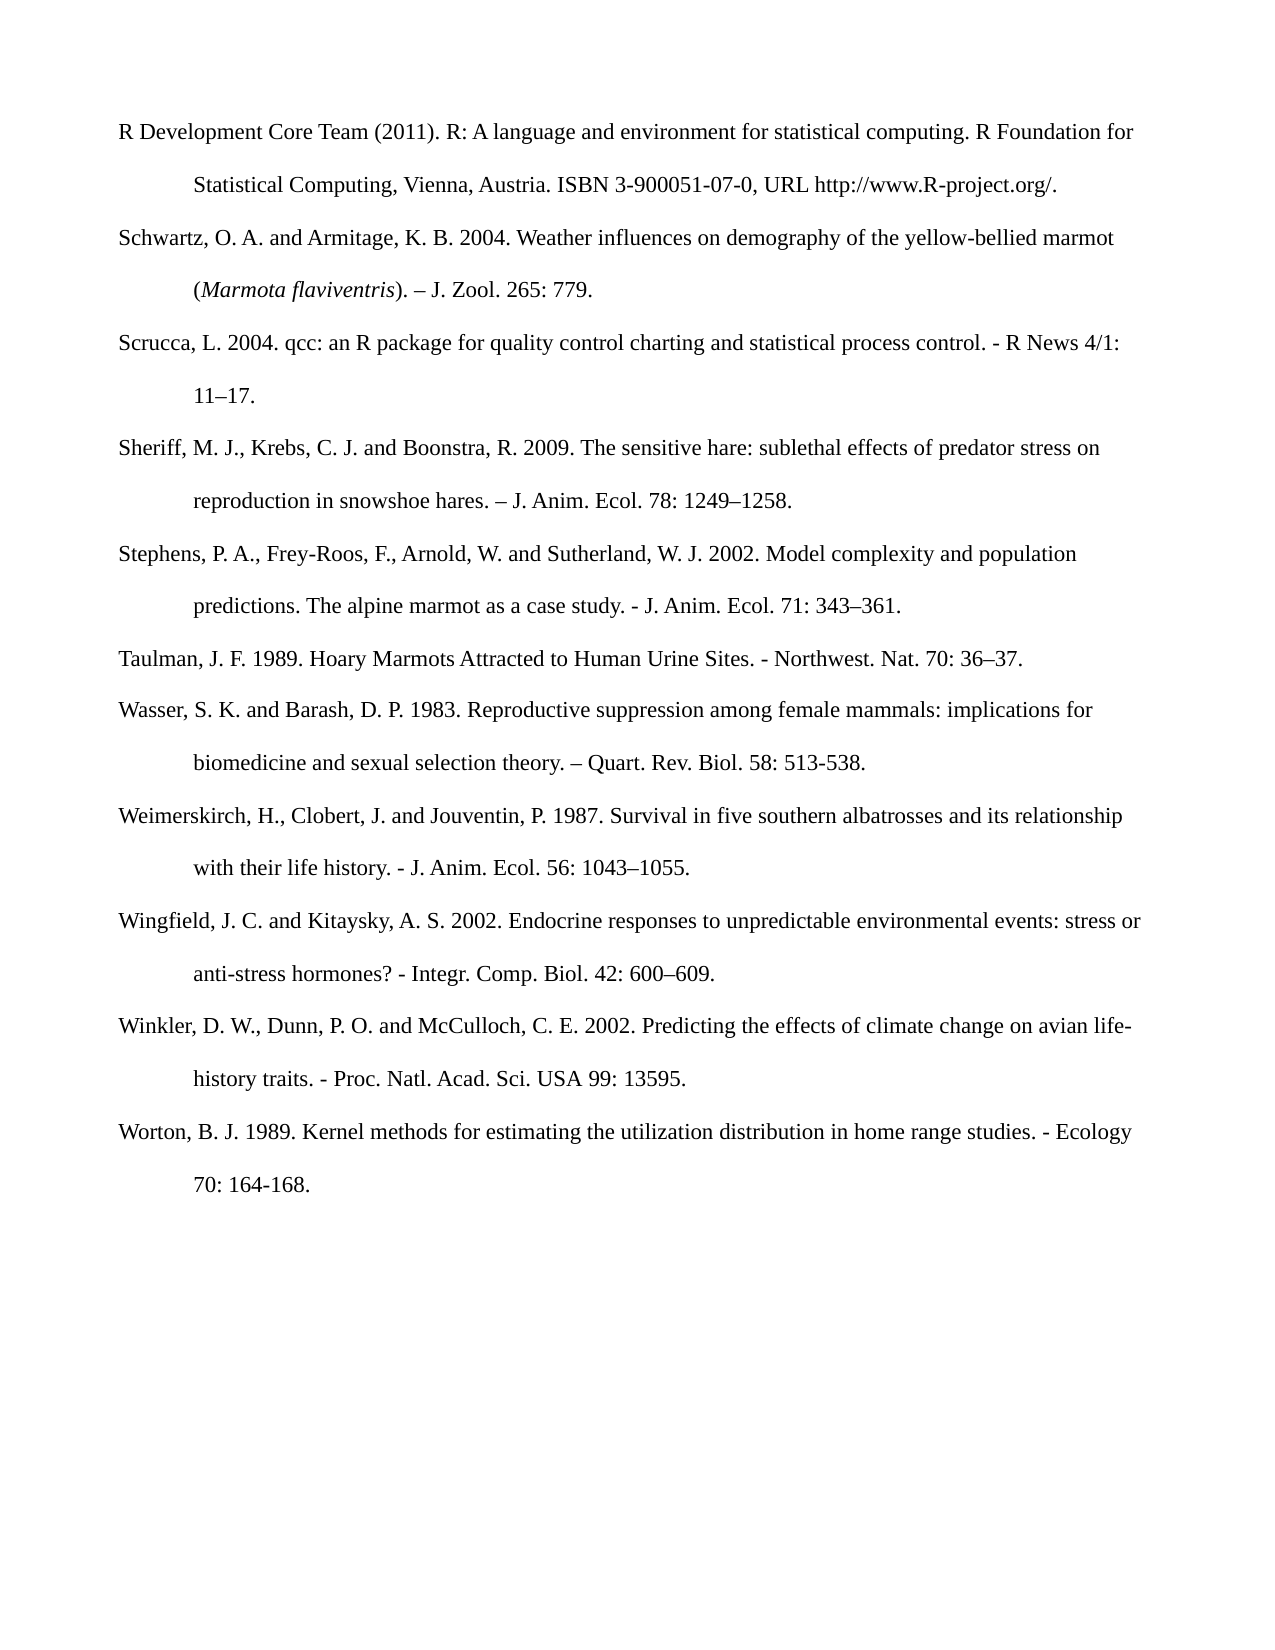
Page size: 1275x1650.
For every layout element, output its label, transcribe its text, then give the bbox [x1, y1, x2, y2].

text Stephens, P. A., Frey-Roos, F., Arnold, W. and Sutherland, W. J. 2002. Model complexity and population predictions. The alpine marmot as a case study. - J. Anim. Ecol. 71: 343–361. [118, 540, 1157, 619]
text Wingfield, J. C. and Kitaysky, A. S. 2002. Endocrine responses to unpredictable environmental events: stress or anti-stress hormones? - Integr. Comp. Biol. 42: 600–609. [118, 907, 1157, 986]
text Wasser, S. K. and Barash, D. P. 1983. Reproductive suppression among female mammals: implications for biomedicine and sexual selection theory. – Quart. Rev. Biol. 58: 513-538. [118, 696, 1157, 775]
text Winkler, D. W., Dunn, P. O. and McCulloch, C. E. 2002. Predicting the effects of climate change on avian life-history traits. - Proc. Natl. Acad. Sci. USA 99: 13595. [118, 1012, 1157, 1092]
text Worton, B. J. 1989. Kernel methods for estimating the utilization distribution in home range studies. - Ecology 70: 164-168. [118, 1118, 1157, 1197]
text R Development Core Team (2011). R: A language and environment for statistical computing. R Foundation for Statistical Computing, Vienna, Austria. ISBN 3-900051-07-0, URL http://www.R-project.org/. [118, 118, 1157, 197]
text Sheriff, M. J., Krebs, C. J. and Boonstra, R. 2009. The sensitive hare: sublethal effects of predator stress on reproduction in snowshoe hares. – J. Anim. Ecol. 78: 1249–1258. [118, 434, 1157, 513]
text Taulman, J. F. 1989. Hoary Marmots Attracted to Human Urine Sites. - Northwest. Nat. 70: 36–37. [118, 645, 1157, 672]
text Scrucca, L. 2004. qcc: an R package for quality control charting and statistical process control. - R News 4/1: 11–17. [118, 329, 1157, 408]
text Weimerskirch, H., Clobert, J. and Jouventin, P. 1987. Survival in five southern albatrosses and its relationship with their life history. - J. Anim. Ecol. 56: 1043–1055. [118, 802, 1157, 881]
text Schwartz, O. A. and Armitage, K. B. 2004. Weather influences on demography of the yellow-bellied marmot (Marmota flaviventris). – J. Zool. 265: 779. [118, 223, 1157, 303]
